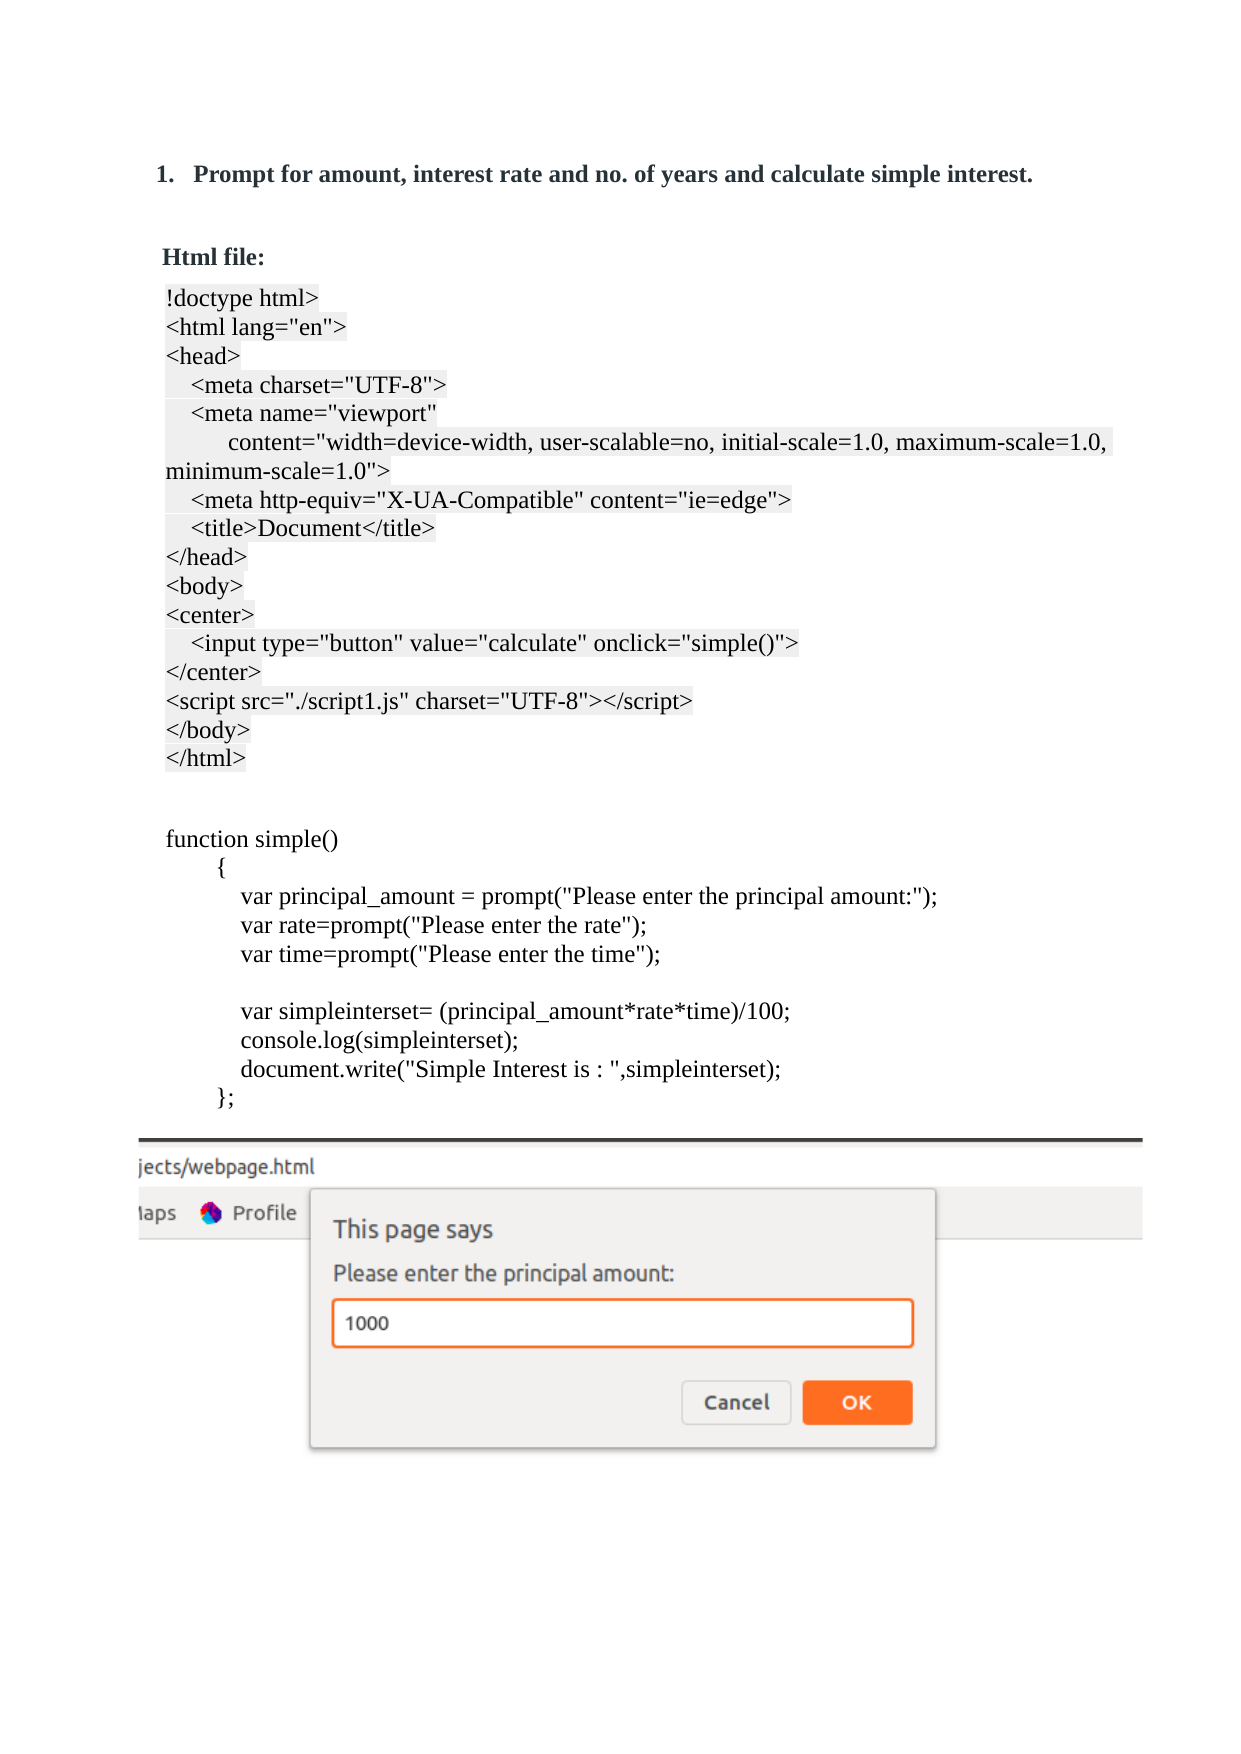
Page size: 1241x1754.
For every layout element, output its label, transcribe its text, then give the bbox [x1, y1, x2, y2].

text var simpleinterset= (principal_amount*rate*time)/100; [165, 996, 1123, 1025]
text </center> [165, 657, 1123, 686]
text <title>Document</title> [165, 513, 1123, 542]
text }; [165, 1082, 1123, 1111]
text var rate=prompt("Please enter the rate"); [165, 910, 1123, 939]
text Html file: [118, 242, 1123, 271]
text <html lang="en"> [165, 312, 1123, 341]
text <head> [165, 341, 1123, 370]
text function simple() [165, 824, 1123, 852]
text <meta name="viewport" [165, 398, 1123, 427]
text <meta charset="UTF-8"> [165, 370, 1123, 398]
text <input type="button" value="calculate" onclick="simple()"> [165, 628, 1123, 657]
text var time=prompt("Please enter the time"); [165, 939, 1123, 967]
text content="width=device-width, user-scalable=no, initial-scale=1.0, maximum-scale=1.0, minimum-scale=1.0"> [165, 427, 1123, 485]
picture [138, 1138, 1143, 1494]
text document.write("Simple Interest is : ",simpleinterset); [165, 1054, 1123, 1082]
text </html> [165, 743, 1123, 772]
list Prompt for amount, interest rate and no. of years and calculate simple interest. [156, 159, 1123, 188]
text </body> [165, 715, 1123, 743]
text !doctype html> [165, 283, 1123, 312]
text console.log(simpleinterset); [165, 1025, 1123, 1054]
text { [165, 852, 1123, 881]
text <meta http-equiv="X-UA-Compatible" content="ie=edge"> [165, 485, 1123, 513]
text <center> [165, 600, 1123, 628]
text </head> [165, 542, 1123, 571]
text var principal_amount = prompt("Please enter the principal amount:"); [165, 881, 1123, 910]
text <body> [165, 571, 1123, 600]
text <script src="./script1.js" charset="UTF-8"></script> [165, 686, 1123, 715]
